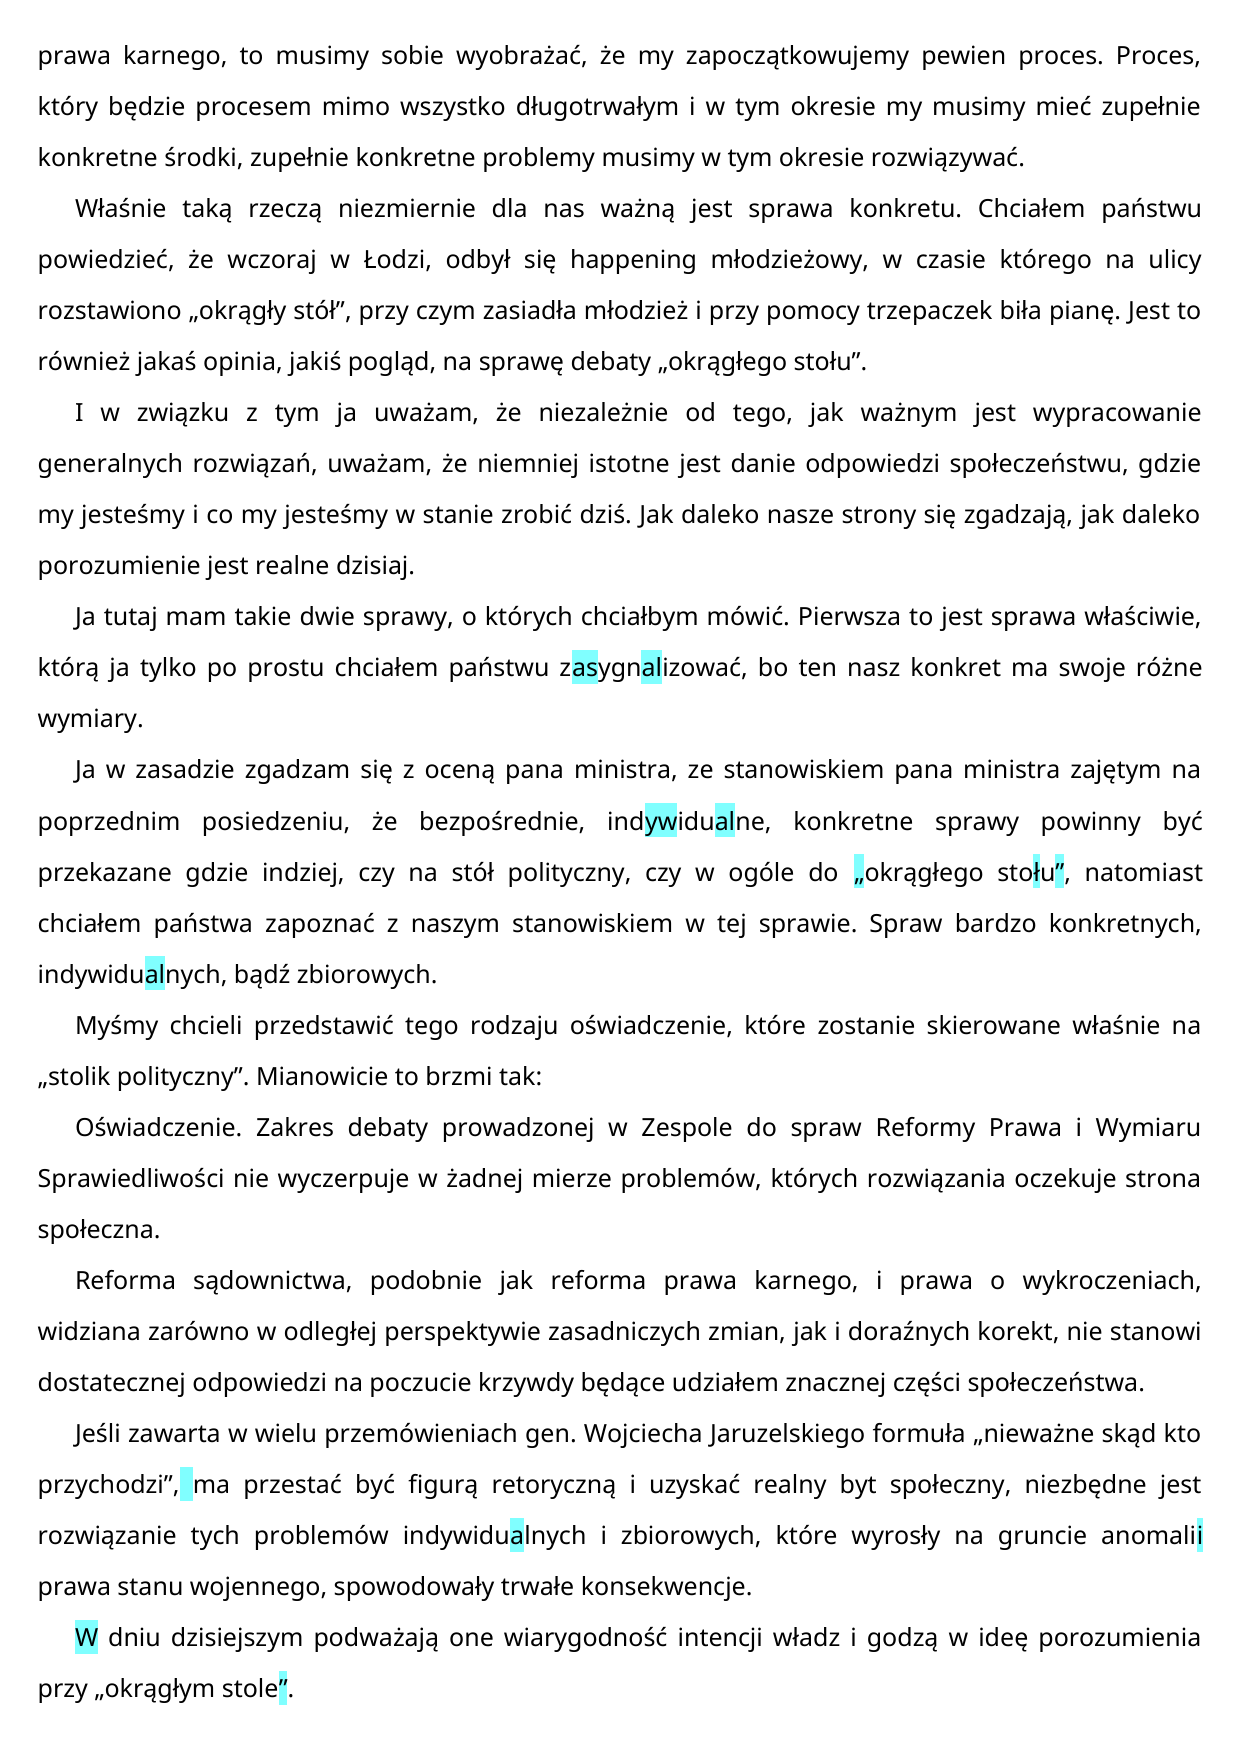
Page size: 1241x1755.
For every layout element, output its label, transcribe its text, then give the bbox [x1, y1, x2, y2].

text Ja w zasadzie zgadzam się z oceną pana ministra, ze stanowiskiem pana ministra zajętym na poprzednim posiedzeniu, że bezpośrednie, indywidualne, konkretne sprawy powinny być przekazane gdzie indziej, czy na stół polityczny, czy w ogóle do „okrągłego stołu”, natomiast chciałem państwa zapoznać z naszym stanowiskiem w tej sprawie. Spraw bardzo konkretnych, indywidualnych, bądź zbiorowych. [37, 752, 1203, 990]
text Reforma sądownictwa, podobnie jak reforma prawa karnego, i prawa o wykroczeniach, widziana zarówno w odległej perspektywie zasadniczych zmian, jak i doraźnych korekt, nie stanowi dostatecznej odpowiedzi na poczucie krzywdy będące udziałem znacznej części społeczeństwa. [37, 1262, 1203, 1399]
text Właśnie taką rzeczą niezmiernie dla nas ważną jest sprawa konkretu. Chciałem państwu powiedzieć, że wczoraj w Łodzi, odbył się happening młodzieżowy, w czasie którego na ulicy rozstawiono „okrągły stół”, przy czym zasiadła młodzież i przy pomocy trzepaczek biła pianę. Jest to również jakaś opinia, jakiś pogląd, na sprawę debaty „okrągłego stołu”. [37, 191, 1203, 378]
text prawa karnego, to musimy sobie wyobrażać, że my zapoczątkowujemy pewien proces. Proces, który będzie procesem mimo wszystko długotrwałym i w tym okresie my musimy mieć zupełnie konkretne środki, zupełnie konkretne problemy musimy w tym okresie rozwiązywać. [37, 37, 1203, 174]
text W dniu dzisiejszym podważają one wiarygodność intencji władz i godzą w ideę porozumienia przy „okrągłym stole”. [37, 1620, 1203, 1705]
text Jeśli zawarta w wielu przemówieniach gen. Wojciecha Jaruzelskiego formuła „nieważne skąd kto przychodzi”, ma przestać być figurą retoryczną i uzyskać realny byt społeczny, niezbędne jest rozwiązanie tych problemów indywidualnych i zbiorowych, które wyrosły na gruncie anomalii prawa stanu wojennego, spowodowały trwałe konsekwencje. [37, 1416, 1203, 1603]
text Ja tutaj mam takie dwie sprawy, o których chciałbym mówić. Pierwsza to jest sprawa właściwie, którą ja tylko po prostu chciałem państwu zasygnalizować, bo ten nasz konkret ma swoje różne wymiary. [37, 599, 1203, 735]
text Oświadczenie. Zakres debaty prowadzonej w Zespole do spraw Reformy Prawa i Wymiaru Sprawiedliwości nie wyczerpuje w żadnej mierze problemów, których rozwiązania oczekuje strona społeczna. [37, 1109, 1203, 1246]
text Myśmy chcieli przedstawić tego rodzaju oświadczenie, które zostanie skierowane właśnie na „stolik polityczny”. Mianowicie to brzmi tak: [37, 1007, 1203, 1092]
text I w związku z tym ja uważam, że niezależnie od tego, jak ważnym jest wypracowanie generalnych rozwiązań, uważam, że niemniej istotne jest danie odpowiedzi społeczeństwu, gdzie my jesteśmy i co my jesteśmy w stanie zrobić dziś. Jak daleko nasze strony się zgadzają, jak daleko porozumienie jest realne dzisiaj. [37, 395, 1203, 582]
